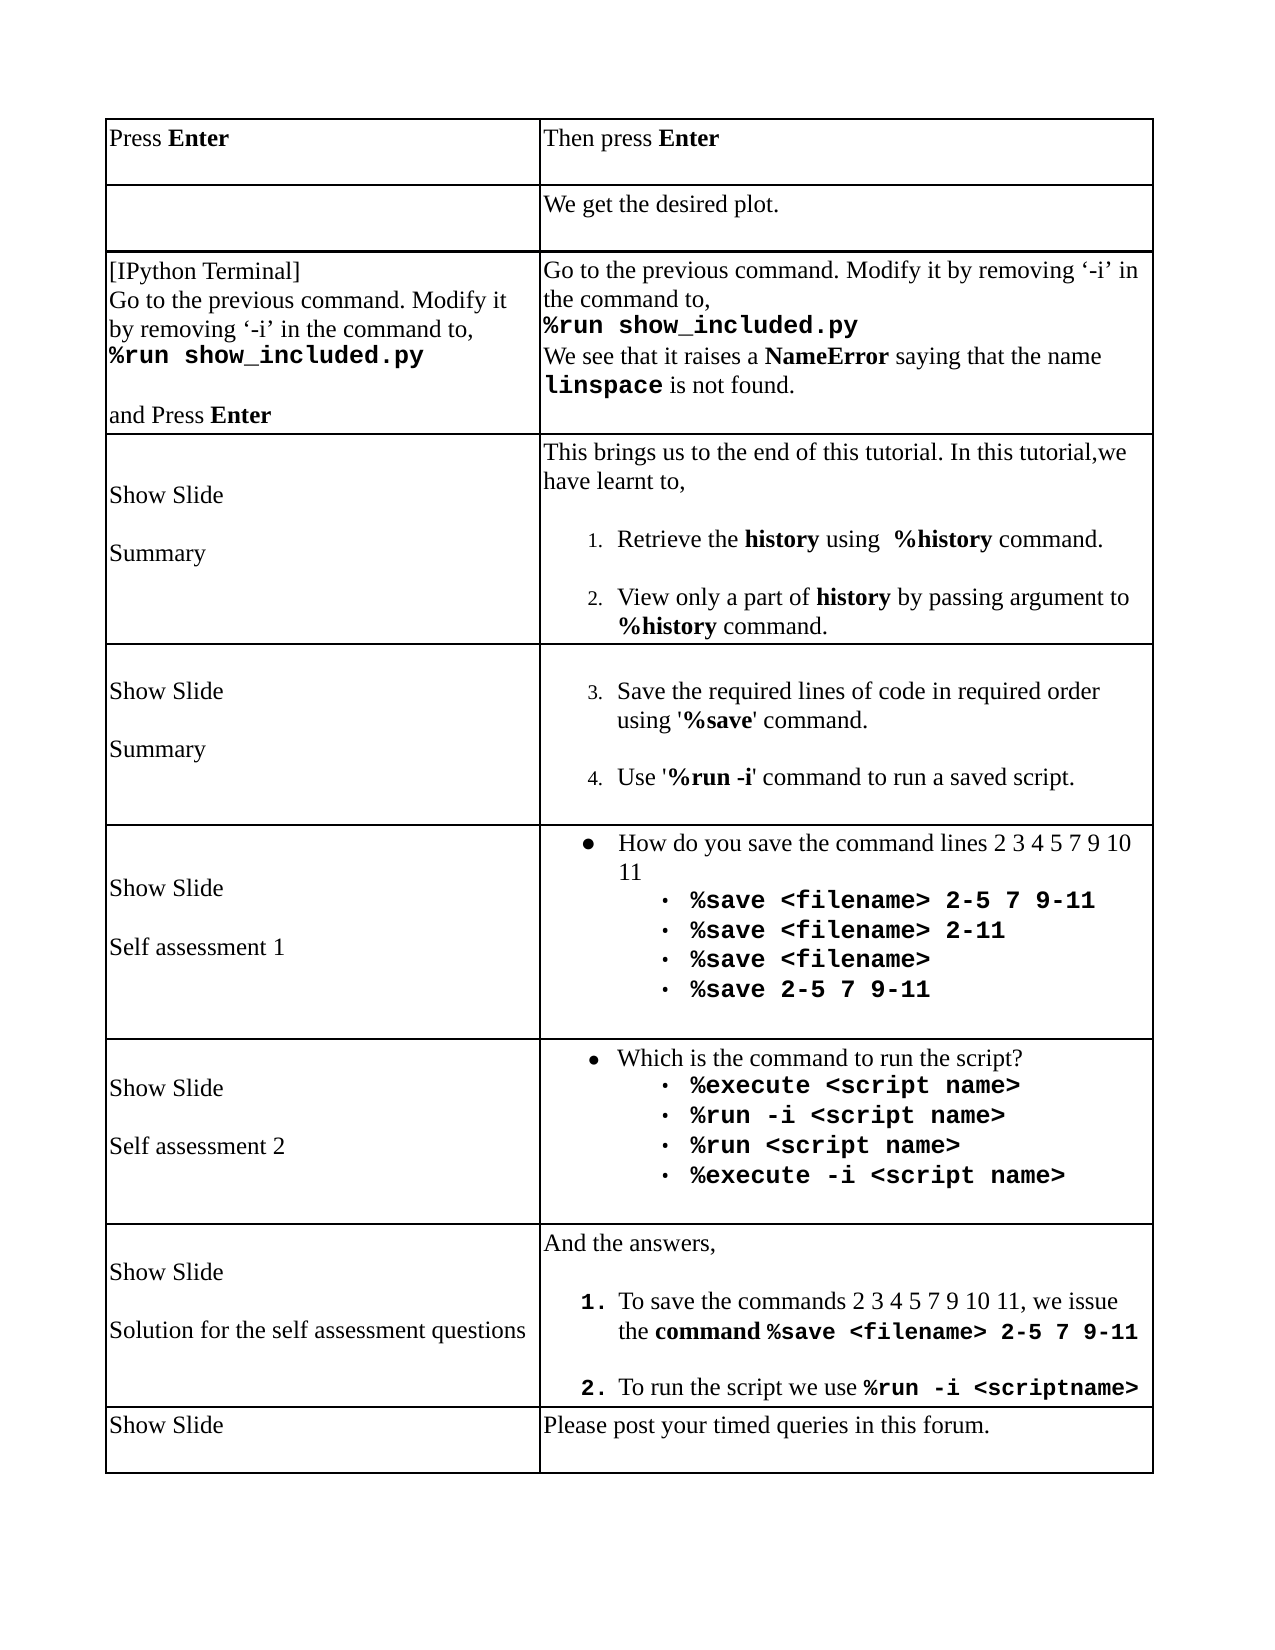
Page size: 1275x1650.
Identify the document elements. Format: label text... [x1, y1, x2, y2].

table_cell Show Slide Solution for the self assessment questions [107, 1225, 539, 1406]
table_cell Show Slide Self assessment 2 [107, 1040, 539, 1223]
table_cell Save the required lines of code in required order using '%save' command. Use '%run -i' command to run a saved script. [541, 645, 1152, 823]
table_cell Press Enter [107, 120, 539, 184]
table_cell How do you save the command lines 2 3 4 5 7 9 10 11 %save <filename> 2-5 7 9-11 %save <filename> 2-11 %save <filename> %save 2-5 7 9-11 [541, 826, 1152, 1038]
table_cell [107, 186, 539, 250]
table_cell Then press Enter [541, 120, 1152, 184]
table_cell This brings us to the end of this tutorial. In this tutorial,we have learnt to, Retrieve the history using %history command. View only a part of history by passing argument to %history command. [541, 435, 1152, 642]
table_cell [IPython Terminal] Go to the previous command. Modify it by removing ‘-i’ in the command to, %run show_included.py and Press Enter [107, 253, 539, 432]
table_cell Show Slide [107, 1408, 539, 1472]
table_cell Please post your timed queries in this forum. [541, 1408, 1152, 1472]
table_cell Which is the command to run the script? %execute <script name> %run -i <script name> %run <script name> %execute -i <script name> [541, 1040, 1152, 1223]
table_cell Show Slide Summary [107, 645, 539, 823]
table_cell Show Slide Self assessment 1 [107, 826, 539, 1038]
table_cell Go to the previous command. Modify it by removing ‘-i’ in the command to, %run show_included.py We see that it raises a NameError saying that the name linspace is not found. [541, 253, 1152, 432]
table_cell We get the desired plot. [541, 186, 1152, 250]
table_cell And the answers, To save the commands 2 3 4 5 7 9 10 11, we issue the command %save <filename> 2-5 7 9-11 To run the script we use %run -i <scriptname> [541, 1225, 1152, 1406]
table_cell Show Slide Summary [107, 435, 539, 642]
